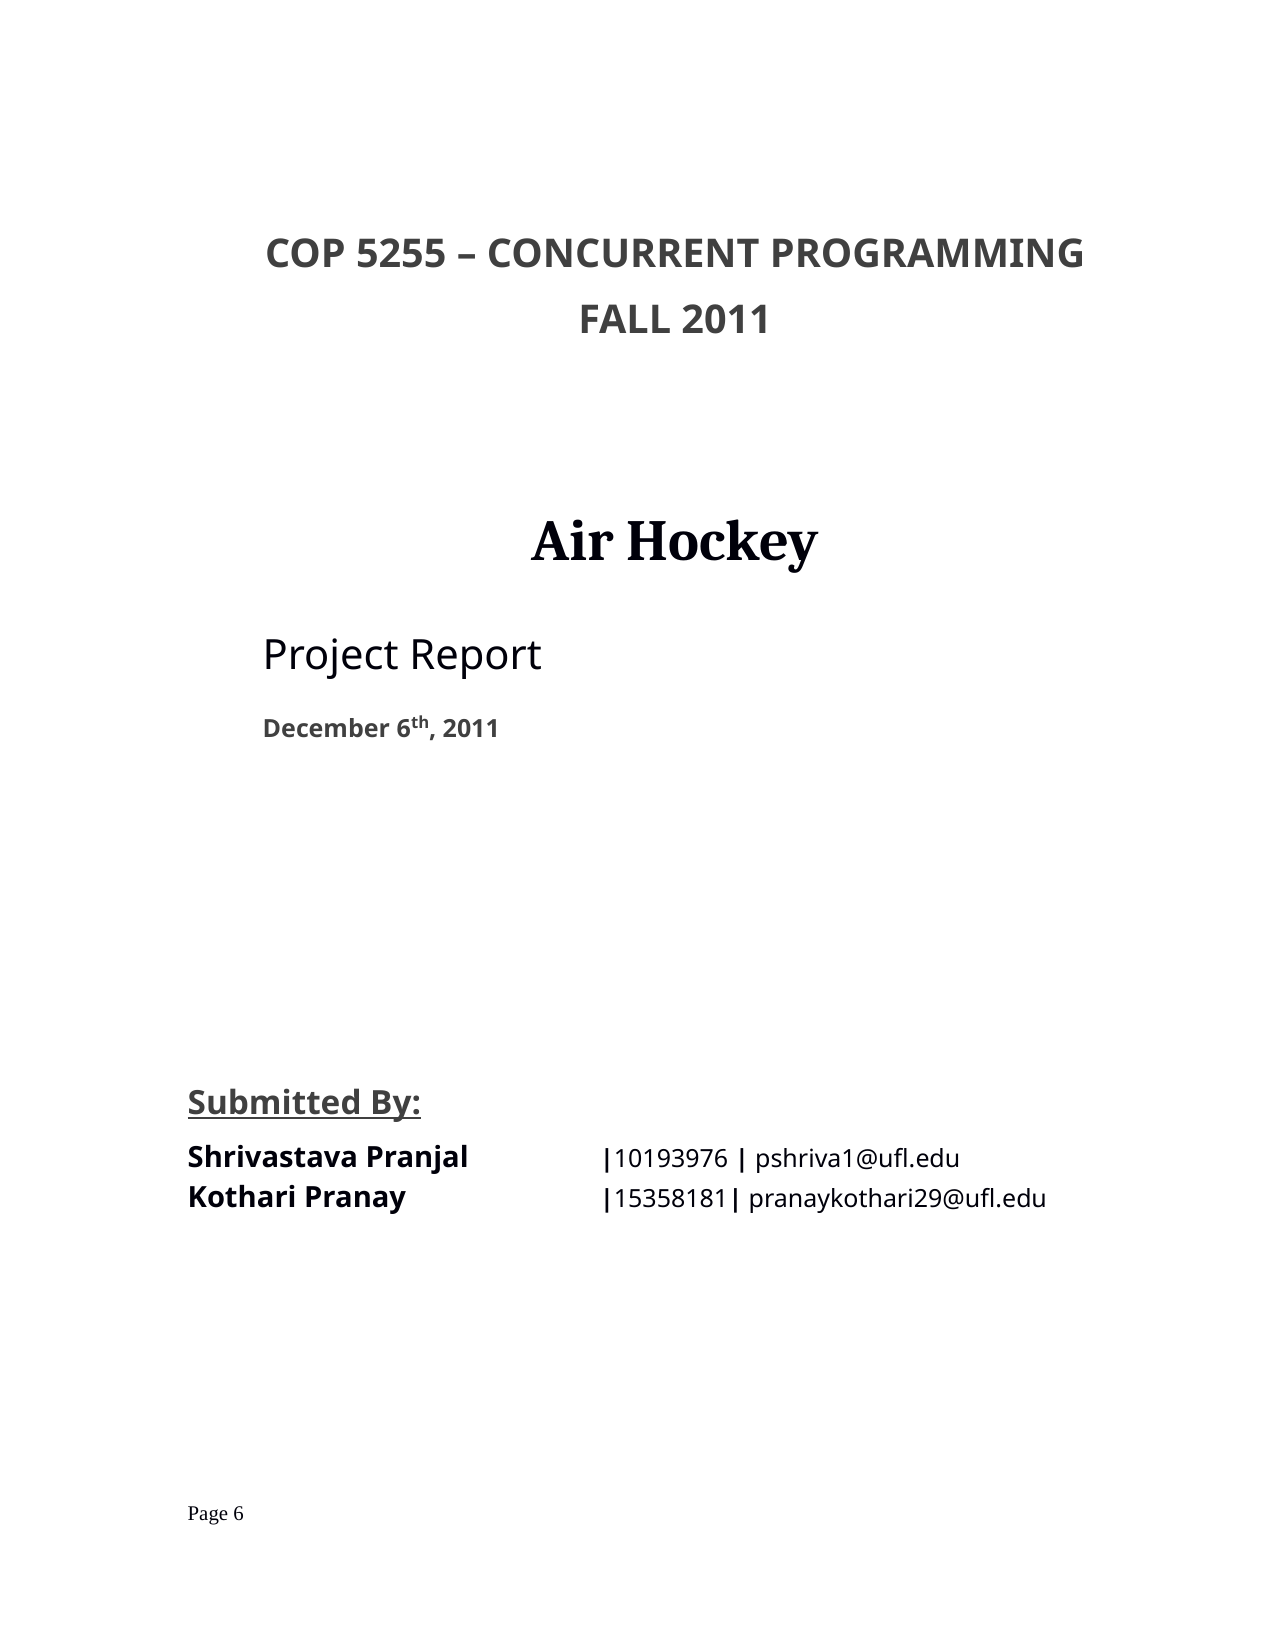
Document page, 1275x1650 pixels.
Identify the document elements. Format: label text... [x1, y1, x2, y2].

text December 6th, 2011 [187, 711, 1087, 744]
text Submitted By: [187, 1079, 1087, 1124]
text Kothari Pranay |15358181| pranaykothari29@ufl.edu [187, 1176, 1087, 1216]
text Air Hockey [262, 508, 1087, 575]
text Shrivastava Pranjal |10193976 | pshriva1@ufl.edu [187, 1137, 1087, 1176]
title Project Report [187, 625, 1087, 682]
text FALL 2011 [187, 291, 1087, 345]
text COP 5255 – CONCURRENT PROGRAMMING [187, 225, 1087, 279]
